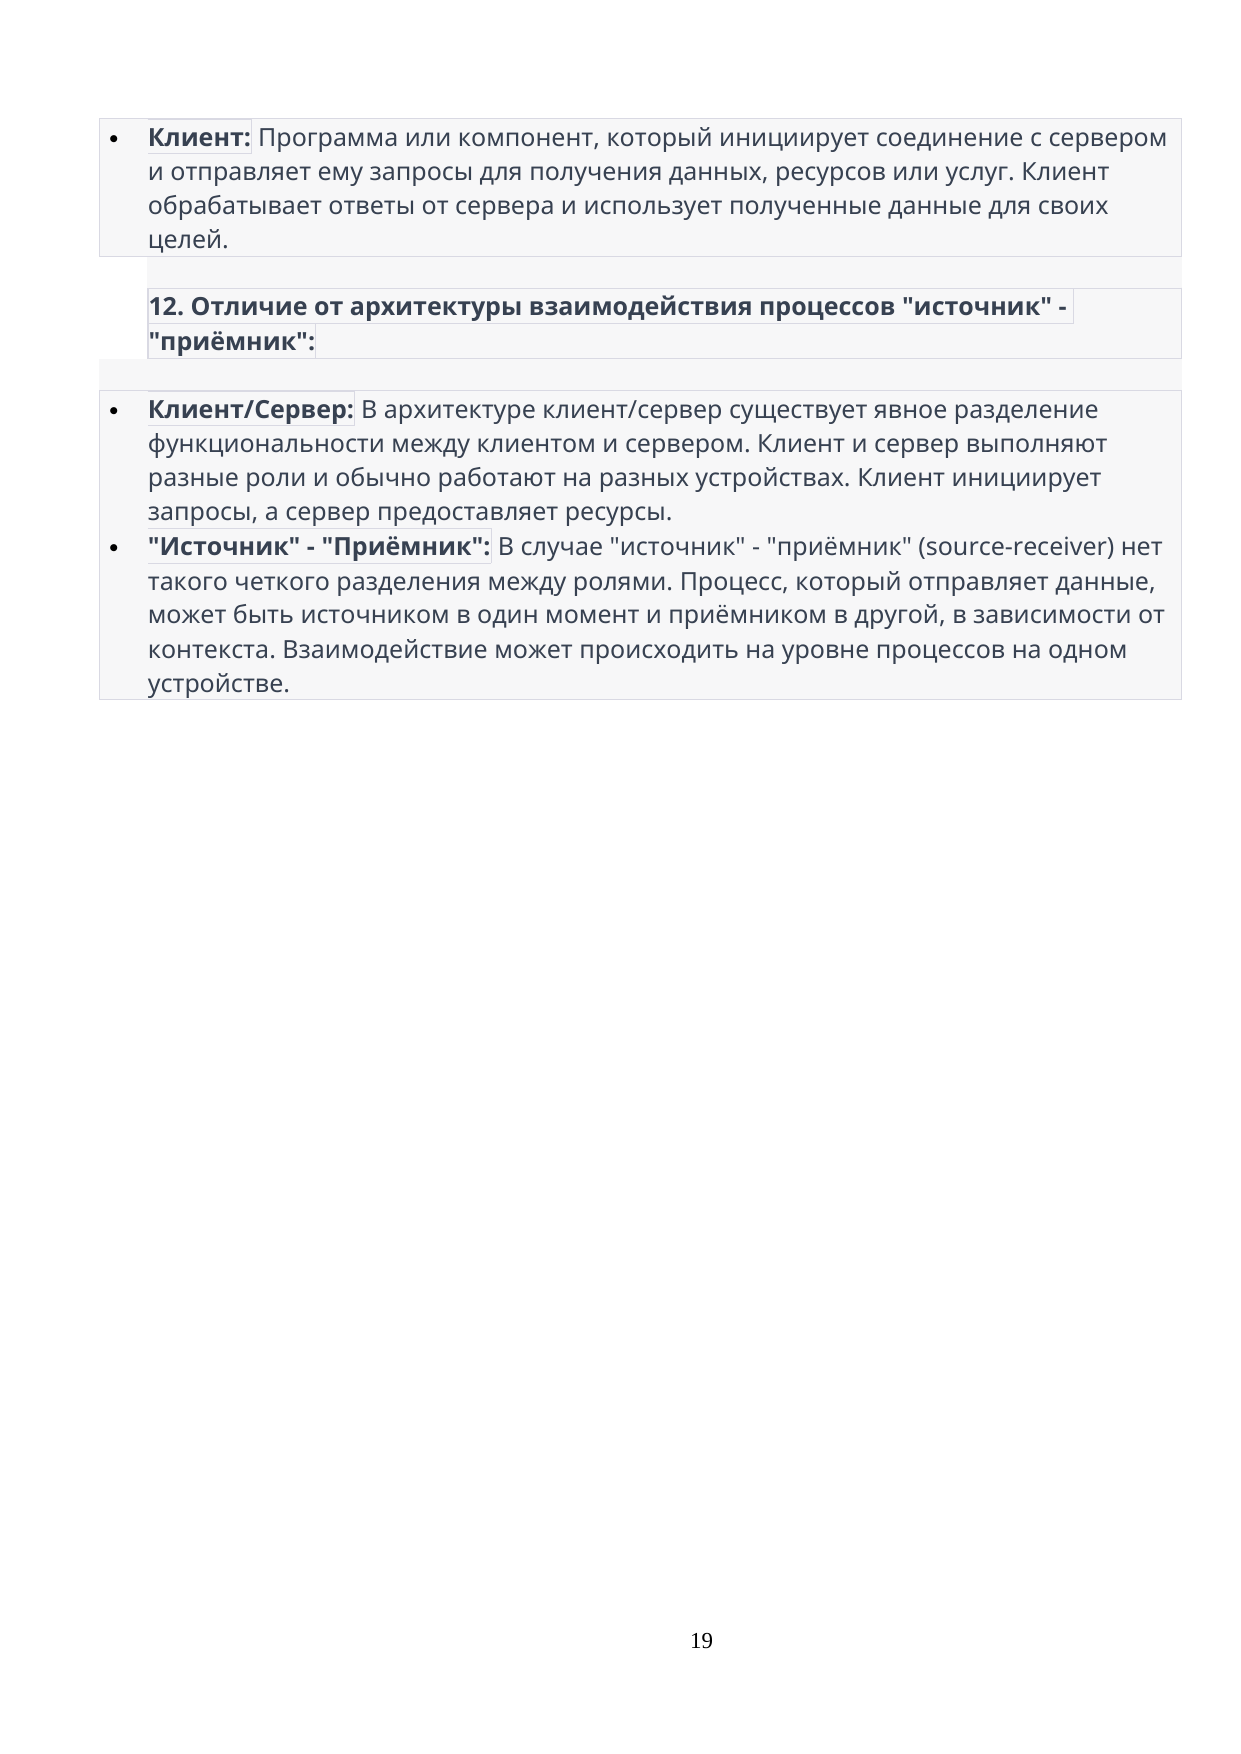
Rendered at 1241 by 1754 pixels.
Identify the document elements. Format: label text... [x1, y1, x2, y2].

list "Источник" - "Приёмник": В случае "источник" - "приёмник" (source-receiver) нет такого четкого разделения между ролями. Процесс, который отправляет данные, может быть источником в один момент и приёмником в другой, в зависимости от контекста. Взаимодействие может происходить на уровне процессов на одном устройстве. [100, 527, 1181, 699]
text 12. Отличие от архитектуры взаимодействия процессов "источник" - "приёмник": [316, 289, 1181, 358]
list Клиент: Программа или компонент, который инициирует соединение с сервером и отправляет ему запросы для получения данных, ресурсов или услуг. Клиент обрабатывает ответы от сервера и использует полученные данные для своих целей. [100, 119, 1181, 256]
text 12. Отличие от архитектуры взаимодействия процессов "источник" - "приёмник": [149, 324, 315, 358]
list Клиент/Сервер: В архитектуре клиент/сервер существует явное разделение функциональности между клиентом и сервером. Клиент и сервер выполняют разные роли и обычно работают на разных устройствах. Клиент инициирует запросы, а сервер предоставляет ресурсы. [100, 391, 1181, 527]
text 12. Отличие от архитектуры взаимодействия процессов "источник" - "приёмник": [149, 289, 1073, 323]
